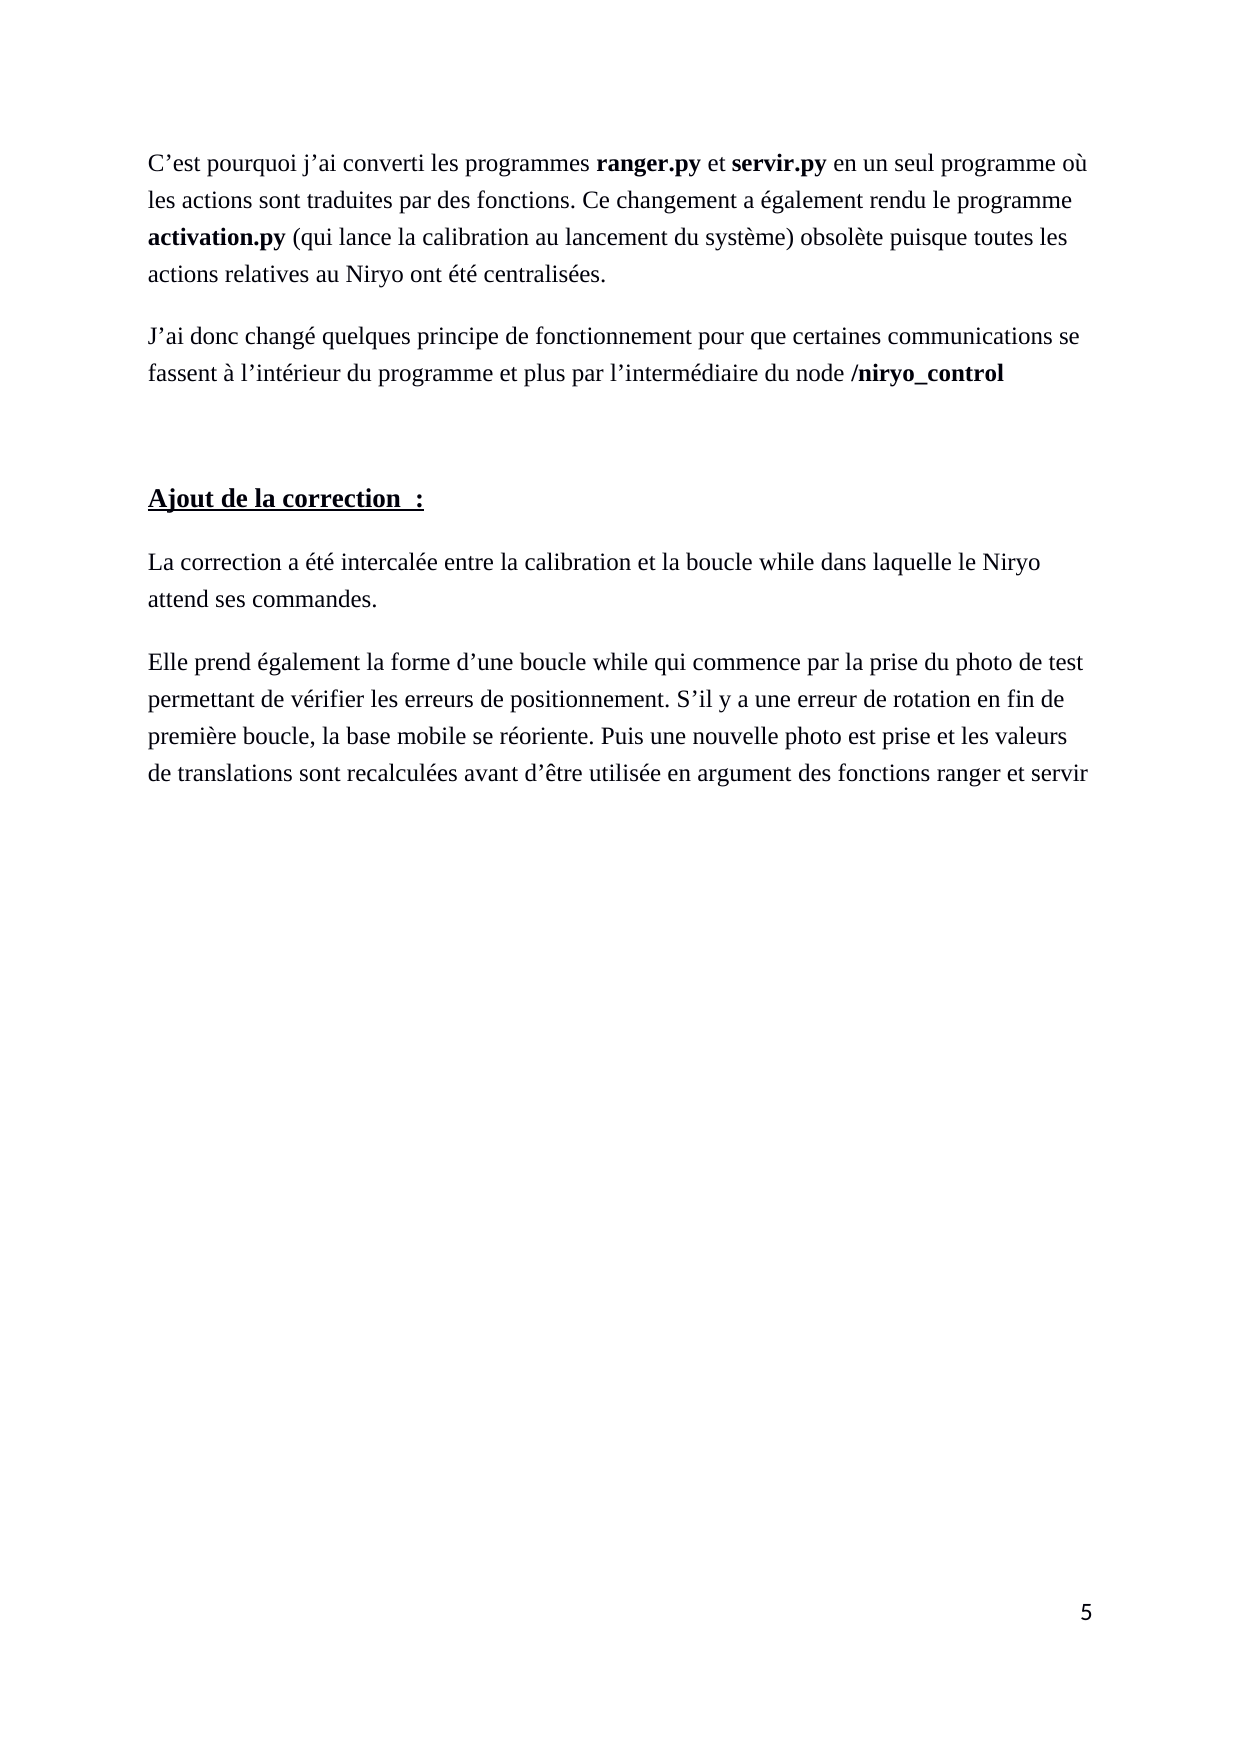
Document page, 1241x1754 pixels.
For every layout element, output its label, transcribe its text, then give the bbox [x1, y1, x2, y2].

text C’est pourquoi j’ai converti les programmes ranger.py et servir.py en un seul programme où les actions sont traduites par des fonctions. Ce changement a également rendu le programme activation.py (qui lance la calibration au lancement du système) obsolète puisque toutes les actions relatives au Niryo ont été centralisées. [148, 148, 1092, 288]
text Elle prend également la forme d’une boucle while qui commence par la prise du photo de test permettant de vérifier les erreurs de positionnement. S’il y a une erreur de rotation en fin de première boucle, la base mobile se réoriente. Puis une nouvelle photo est prise et les valeurs de translations sont recalculées avant d’être utilisée en argument des fonctions ranger et servir [148, 647, 1092, 787]
text J’ai donc changé quelques principe de fonctionnement pour que certaines communications se fassent à l’intérieur du programme et plus par l’intermédiaire du node /niryo_control [148, 321, 1092, 387]
text Ajout de la correction : [148, 482, 1092, 513]
text La correction a été intercalée entre la calibration et la boucle while dans laquelle le Niryo attend ses commandes. [148, 547, 1092, 613]
